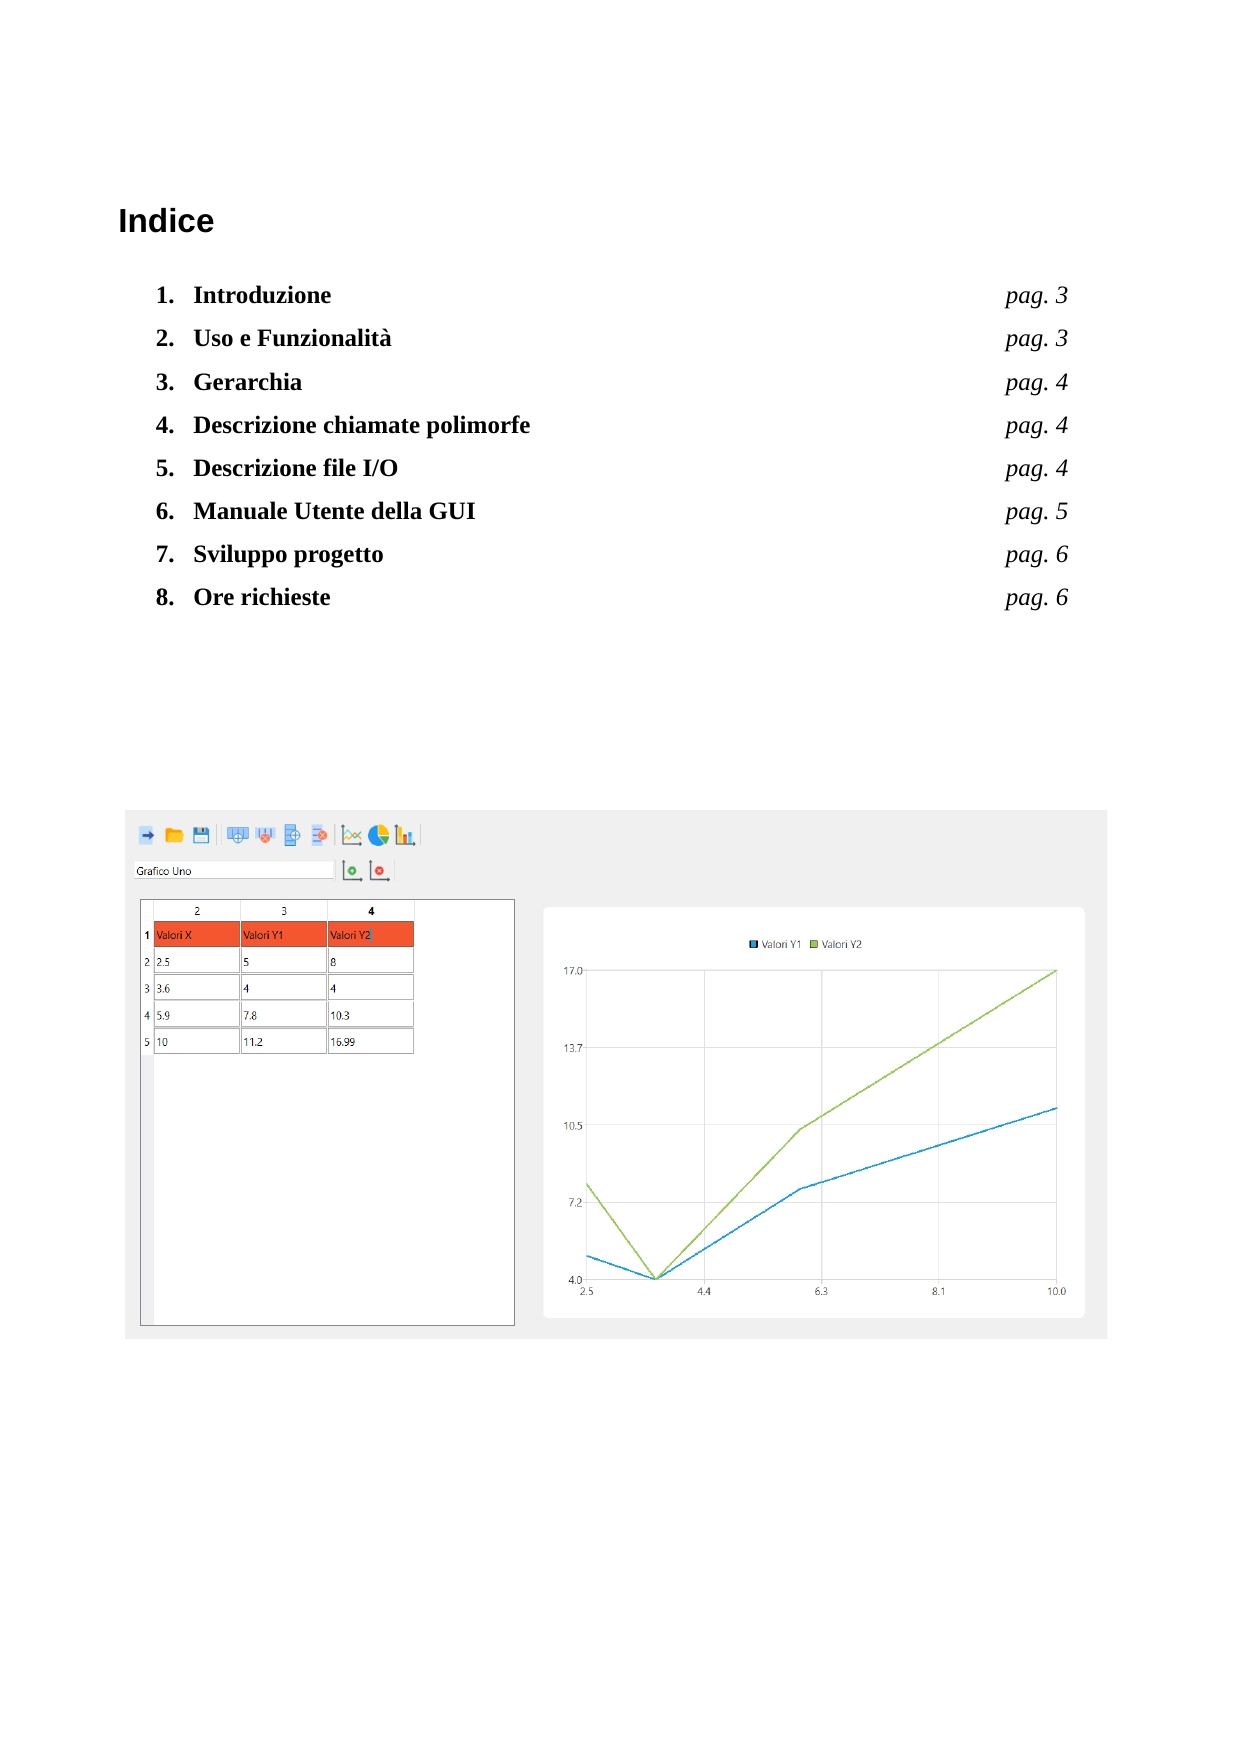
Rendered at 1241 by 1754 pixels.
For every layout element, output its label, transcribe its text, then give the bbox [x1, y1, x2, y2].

picture [125, 810, 1108, 1339]
list Gerarchia pag. 4 [156, 367, 1122, 395]
subtitle Indice [118, 201, 1122, 239]
list Introduzione pag. 3 [156, 280, 1122, 309]
list Ore richieste pag. 6 [156, 582, 1122, 611]
list Manuale Utente della GUI pag. 5 [156, 496, 1122, 525]
list Uso e Funzionalità pag. 3 [156, 323, 1122, 352]
list Descrizione file I/O pag. 4 [156, 453, 1122, 482]
list Descrizione chiamate polimorfe pag. 4 [156, 410, 1122, 438]
list Sviluppo progetto pag. 6 [156, 539, 1122, 568]
